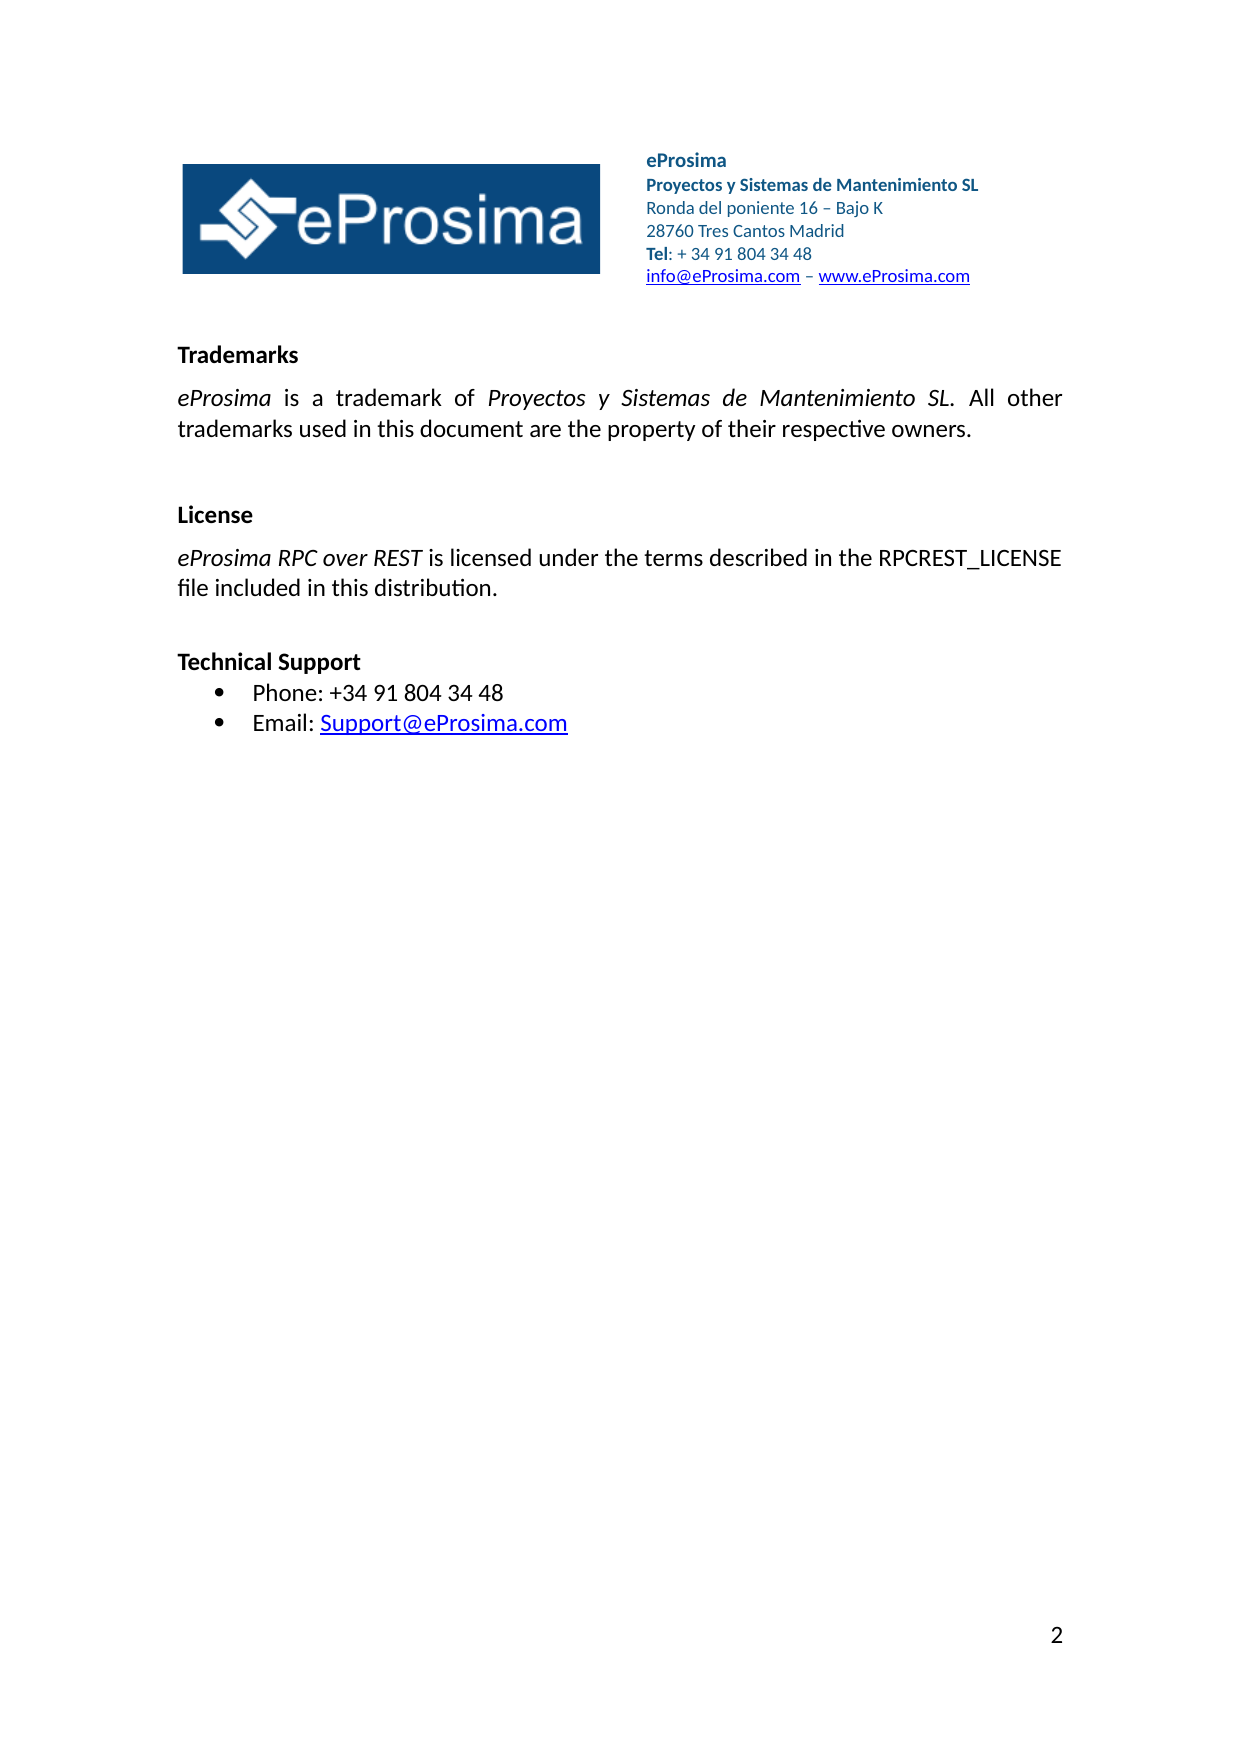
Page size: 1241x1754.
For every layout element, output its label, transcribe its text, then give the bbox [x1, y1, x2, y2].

table_header eProsima Proyectos y Sistemas de Mantenimiento SL Ronda del poniente 16 – Bajo K 28760 Tres Cantos Madrid Tel: + 34 91 804 34 48 info@eProsima.com – www.eProsima.com [635, 148, 1074, 304]
list Email: Support@eProsima.com [215, 707, 1063, 738]
text Trademarks [177, 339, 1063, 370]
text eProsima is a trademark of Proyectos y Sistemas de Mantenimiento SL. All other trademarks used in this document are the property of their respective owners. [177, 382, 1063, 443]
picture [182, 164, 600, 274]
table_header [148, 148, 635, 304]
text eProsima RPC over REST is licensed under the terms described in the RPCREST_LICENSE file included in this distribution. [177, 542, 1063, 603]
text License [177, 499, 1063, 529]
text Technical Support [177, 646, 1063, 677]
list Phone: +34 91 804 34 48 [215, 677, 1063, 707]
